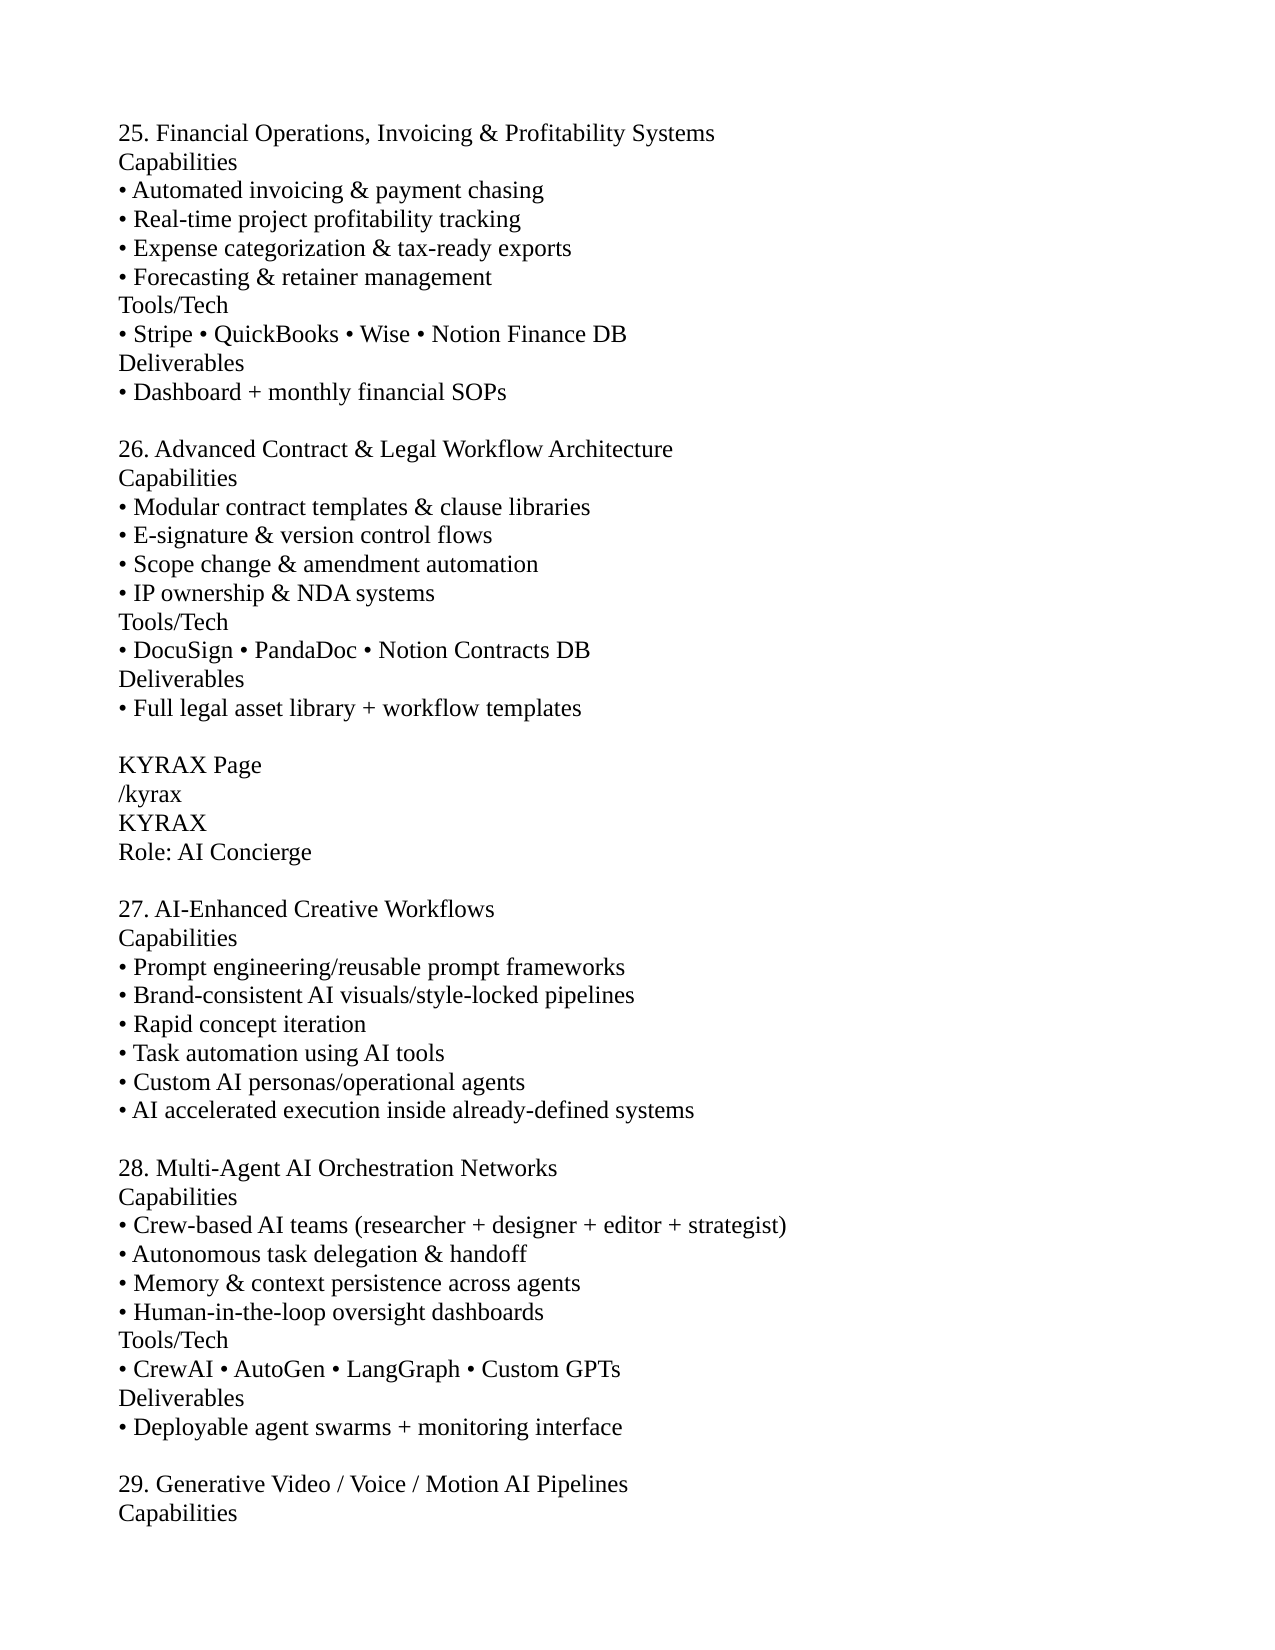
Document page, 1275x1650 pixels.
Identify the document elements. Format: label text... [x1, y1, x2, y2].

text 25. Financial Operations, Invoicing & Profitability Systems [118, 118, 1157, 147]
text KYRAX Page [118, 751, 1157, 779]
text 27. AI-Enhanced Creative Workflows [118, 894, 1157, 923]
text KYRAX [118, 808, 1157, 837]
text • Crew-based AI teams (researcher + designer + editor + strategist) [118, 1211, 1157, 1239]
text • AI accelerated execution inside already-defined systems [118, 1096, 1157, 1124]
text 29. Generative Video / Voice / Motion AI Pipelines [118, 1469, 1157, 1498]
text 26. Advanced Contract & Legal Workflow Architecture [118, 434, 1157, 463]
text Capabilities [118, 147, 1157, 176]
text Role: AI Concierge [118, 837, 1157, 866]
text • DocuSign • PandaDoc • Notion Contracts DB [118, 636, 1157, 664]
text • IP ownership & NDA systems [118, 578, 1157, 607]
text • Dashboard + monthly financial SOPs [118, 377, 1157, 406]
text • E-signature & version control flows [118, 521, 1157, 549]
text Capabilities [118, 923, 1157, 952]
text • Task automation using AI tools [118, 1038, 1157, 1067]
text • Stripe • QuickBooks • Wise • Notion Finance DB [118, 319, 1157, 348]
text • Automated invoicing & payment chasing [118, 176, 1157, 204]
text Capabilities [118, 463, 1157, 492]
text • Real-time project profitability tracking [118, 204, 1157, 233]
text • Expense categorization & tax-ready exports [118, 233, 1157, 262]
text • Autonomous task delegation & handoff [118, 1239, 1157, 1268]
text • Deployable agent swarms + monitoring interface [118, 1412, 1157, 1441]
text Deliverables [118, 1383, 1157, 1412]
text • Custom AI personas/operational agents [118, 1067, 1157, 1096]
text Tools/Tech [118, 291, 1157, 319]
text • CrewAI • AutoGen • LangGraph • Custom GPTs [118, 1354, 1157, 1383]
text • Rapid concept iteration [118, 1009, 1157, 1038]
text • Human-in-the-loop oversight dashboards [118, 1297, 1157, 1326]
text • Scope change & amendment automation [118, 549, 1157, 578]
text • Prompt engineering/reusable prompt frameworks [118, 952, 1157, 981]
text • Forecasting & retainer management [118, 262, 1157, 291]
text • Memory & context persistence across agents [118, 1268, 1157, 1297]
text Tools/Tech [118, 1326, 1157, 1354]
text • Full legal asset library + workflow templates [118, 693, 1157, 722]
text Capabilities [118, 1498, 1157, 1527]
text Deliverables [118, 664, 1157, 693]
text Deliverables [118, 348, 1157, 377]
text • Modular contract templates & clause libraries [118, 492, 1157, 521]
text Tools/Tech [118, 607, 1157, 636]
text /kyrax [118, 779, 1157, 808]
text 28. Multi-Agent AI Orchestration Networks [118, 1153, 1157, 1182]
text • Brand-consistent AI visuals/style-locked pipelines [118, 981, 1157, 1009]
text Capabilities [118, 1182, 1157, 1211]
